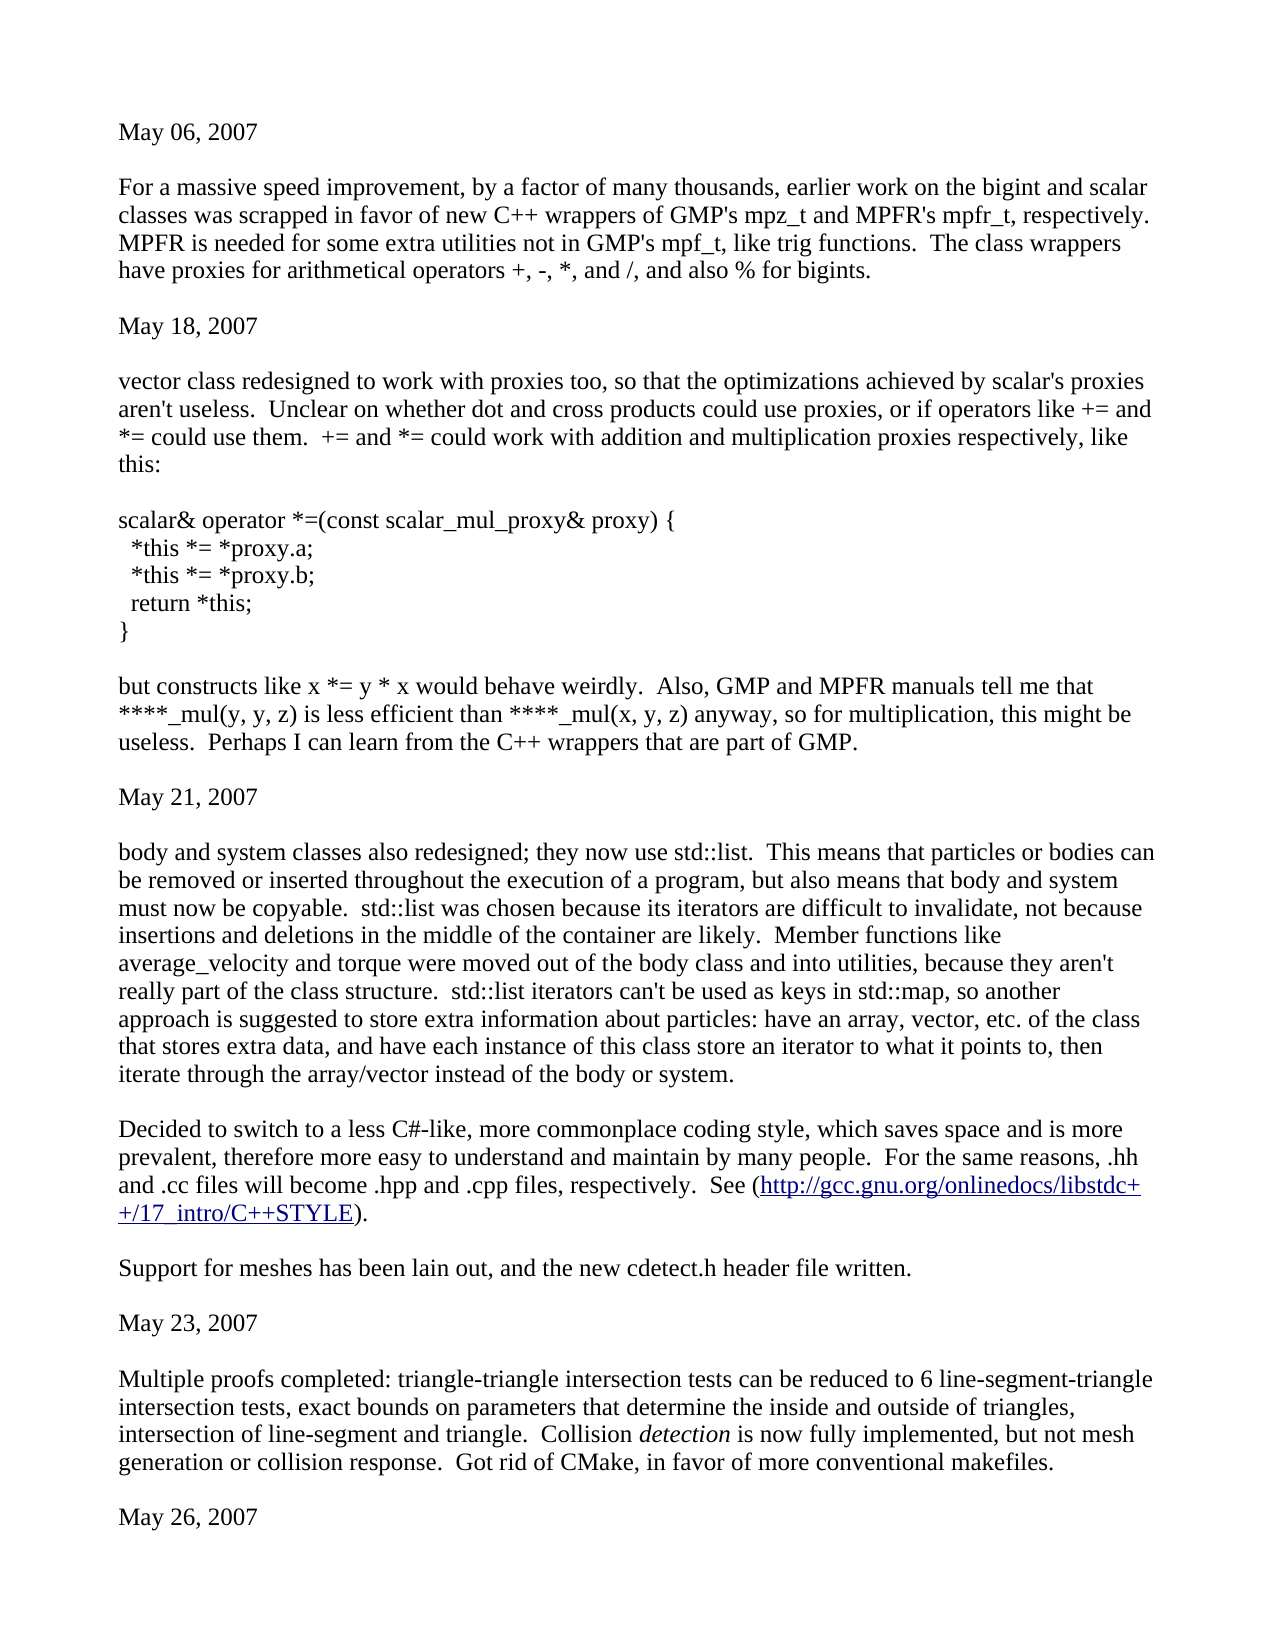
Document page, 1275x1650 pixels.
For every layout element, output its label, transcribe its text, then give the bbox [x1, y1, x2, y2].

text vector class redesigned to work with proxies too, so that the optimizations achieved by scalar's proxies aren't useless. Unclear on whether dot and cross products could use proxies, or if operators like += and *= could use them. += and *= could work with addition and multiplication proxies respectively, like this: [118, 367, 1157, 478]
text Support for meshes has been lain out, and the new cdetect.h header file written. [118, 1254, 1157, 1282]
text May 21, 2007 [118, 783, 1157, 811]
text *this *= *proxy.b; [118, 561, 1157, 589]
text Multiple proofs completed: triangle-triangle intersection tests can be reduced to 6 line-segment-triangle intersection tests, exact bounds on parameters that determine the inside and outside of triangles, intersection of line-segment and triangle. Collision detection is now fully implemented, but not mesh generation or collision response. Got rid of CMake, in favor of more conventional makefiles. [118, 1365, 1157, 1476]
text return *this; [118, 589, 1157, 617]
text May 23, 2007 [118, 1309, 1157, 1337]
text *this *= *proxy.a; [118, 534, 1157, 561]
text May 26, 2007 [118, 1503, 1157, 1531]
text Decided to switch to a less C#-like, more commonplace coding style, which saves space and is more prevalent, therefore more easy to understand and maintain by many people. For the same reasons, .hh and .cc files will become .hpp and .cpp files, respectively. See (http://gcc.gnu.org/onlinedocs/libstdc++/17_intro/C++STYLE). [118, 1116, 1157, 1226]
text May 06, 2007 [118, 118, 1157, 146]
text } [118, 617, 1157, 644]
text body and system classes also redesigned; they now use std::list. This means that particles or bodies can be removed or inserted throughout the execution of a program, but also means that body and system must now be copyable. std::list was chosen because its iterators are difficult to invalidate, not because insertions and deletions in the middle of the container are likely. Member functions like average_velocity and torque were moved out of the body class and into utilities, because they aren't really part of the class structure. std::list iterators can't be used as keys in std::map, so another approach is suggested to store extra information about particles: have an array, vector, etc. of the class that stores extra data, and have each instance of this class store an iterator to what it points to, then iterate through the array/vector instead of the body or system. [118, 838, 1157, 1088]
text May 18, 2007 [118, 312, 1157, 340]
text but constructs like x *= y * x would behave weirdly. Also, GMP and MPFR manuals tell me that ****_mul(y, y, z) is less efficient than ****_mul(x, y, z) anyway, so for multiplication, this might be useless. Perhaps I can learn from the C++ wrappers that are part of GMP. [118, 672, 1157, 755]
text For a massive speed improvement, by a factor of many thousands, earlier work on the bigint and scalar classes was scrapped in favor of new C++ wrappers of GMP's mpz_t and MPFR's mpfr_t, respectively. MPFR is needed for some extra utilities not in GMP's mpf_t, like trig functions. The class wrappers have proxies for arithmetical operators +, -, *, and /, and also % for bigints. [118, 173, 1157, 284]
text scalar& operator *=(const scalar_mul_proxy& proxy) { [118, 506, 1157, 534]
